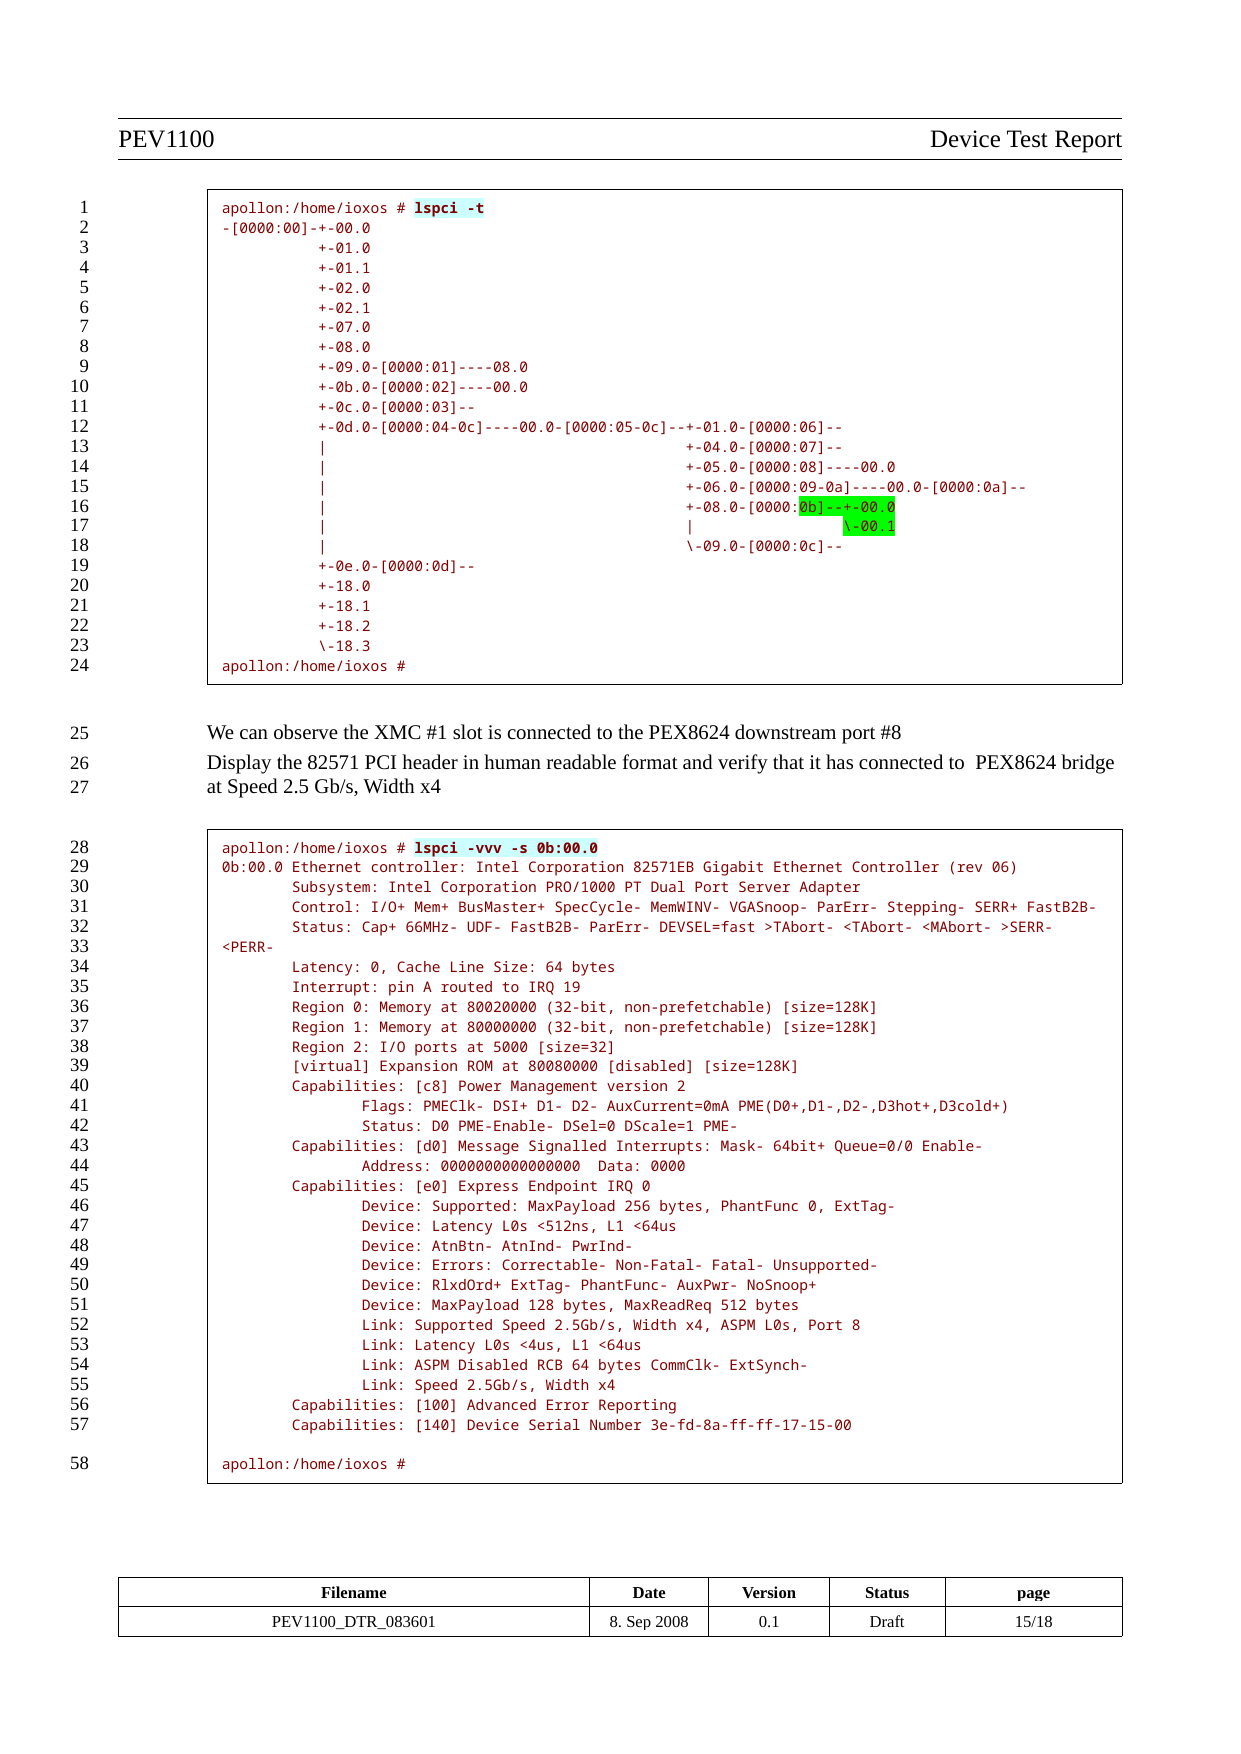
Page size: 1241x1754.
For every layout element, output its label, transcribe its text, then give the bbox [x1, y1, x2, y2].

text Display the 82571 PCI header in human readable format and verify that it has connected to PEX8624 bridge at Speed 2.5 Gb/s, Width x4 [207, 750, 1122, 798]
text Latency: 0, Cache Line Size: 64 bytes [208, 948, 1122, 968]
text +-0b.0-[0000:02]----00.0 [208, 368, 1122, 388]
text Device: Supported: MaxPayload 256 bytes, PhantFunc 0, ExtTag- [208, 1187, 1122, 1206]
text | +-04.0-[0000:07]-- [208, 428, 1122, 448]
text +-18.1 [208, 587, 1122, 607]
text +-18.0 [208, 567, 1122, 587]
text | +-05.0-[0000:08]----00.0 [208, 448, 1122, 467]
text +-0c.0-[0000:03]-- [208, 388, 1122, 408]
text | | \-00.1 [208, 507, 1122, 527]
text Link: ASPM Disabled RCB 64 bytes CommClk- ExtSynch- [208, 1346, 1122, 1366]
text +-0d.0-[0000:04-0c]----00.0-[0000:05-0c]--+-01.0-[0000:06]-- [208, 408, 1122, 428]
text Status: D0 PME-Enable- DSel=0 DScale=1 PME- [208, 1107, 1122, 1127]
text 0b:00.0 Ethernet controller: Intel Corporation 82571EB Gigabit Ethernet Controller (rev 06) [208, 848, 1122, 868]
text Device: AtnBtn- AtnInd- PwrInd- [208, 1226, 1122, 1246]
text +-09.0-[0000:01]----08.0 [208, 348, 1122, 368]
text Capabilities: [140] Device Serial Number 3e-fd-8a-ff-ff-17-15-00 [208, 1405, 1122, 1434]
text Capabilities: [100] Advanced Error Reporting [208, 1386, 1122, 1405]
text Address: 0000000000000000 Data: 0000 [208, 1147, 1122, 1167]
text +-01.0 [208, 229, 1122, 249]
text Link: Speed 2.5Gb/s, Width x4 [208, 1366, 1122, 1386]
text Capabilities: [d0] Message Signalled Interrupts: Mask- 64bit+ Queue=0/0 Enable- [208, 1127, 1122, 1147]
text +-02.0 [208, 268, 1122, 288]
text Device: RlxdOrd+ ExtTag- PhantFunc- AuxPwr- NoSnoop+ [208, 1266, 1122, 1286]
text apollon:/home/ioxos # [208, 647, 1122, 684]
text +-08.0 [208, 328, 1122, 348]
text | \-09.0-[0000:0c]-- [208, 527, 1122, 547]
text Interrupt: pin A routed to IRQ 19 [208, 968, 1122, 988]
text Flags: PMEClk- DSI+ D1- D2- AuxCurrent=0mA PME(D0+,D1-,D2-,D3hot+,D3cold+) [208, 1087, 1122, 1107]
text +-02.1 [208, 288, 1122, 308]
text +-01.1 [208, 249, 1122, 268]
text apollon:/home/ioxos # [208, 1445, 1122, 1483]
text Capabilities: [e0] Express Endpoint IRQ 0 [208, 1167, 1122, 1187]
text Link: Latency L0s <4us, L1 <64us [208, 1326, 1122, 1346]
text Status: Cap+ 66MHz- UDF- FastB2B- ParErr- DEVSEL=fast >TAbort- <TAbort- <MAbort- >SERR- <PERR- [208, 908, 1122, 948]
text +-0e.0-[0000:0d]-- [208, 547, 1122, 567]
text Device: MaxPayload 128 bytes, MaxReadReq 512 bytes [208, 1286, 1122, 1306]
text [virtual] Expansion ROM at 80080000 [disabled] [size=128K] [208, 1047, 1122, 1067]
text | +-08.0-[0000:0b]--+-00.0 [208, 487, 1122, 507]
text apollon:/home/ioxos # lspci -t [208, 190, 1122, 209]
text Device: Latency L0s <512ns, L1 <64us [208, 1206, 1122, 1226]
text Region 0: Memory at 80020000 (32-bit, non-prefetchable) [size=128K] [208, 988, 1122, 1007]
text We can observe the XMC #1 slot is connected to the PEX8624 downstream port #8 [207, 720, 1122, 744]
text Subsystem: Intel Corporation PRO/1000 PT Dual Port Server Adapter [208, 868, 1122, 888]
text +-07.0 [208, 308, 1122, 328]
text Capabilities: [c8] Power Management version 2 [208, 1067, 1122, 1087]
text Region 1: Memory at 80000000 (32-bit, non-prefetchable) [size=128K] [208, 1007, 1122, 1027]
text \-18.3 [208, 627, 1122, 647]
text Region 2: I/O ports at 5000 [size=32] [208, 1027, 1122, 1047]
text -[0000:00]-+-00.0 [208, 209, 1122, 229]
text +-18.2 [208, 607, 1122, 627]
text Control: I/O+ Mem+ BusMaster+ SpecCycle- MemWINV- VGASnoop- ParErr- Stepping- SERR+ FastB2B- [208, 888, 1122, 908]
text apollon:/home/ioxos # lspci -vvv -s 0b:00.0 [208, 830, 1122, 848]
text Link: Supported Speed 2.5Gb/s, Width x4, ASPM L0s, Port 8 [208, 1306, 1122, 1326]
text Device: Errors: Correctable- Non-Fatal- Fatal- Unsupported- [208, 1246, 1122, 1266]
text | +-06.0-[0000:09-0a]----00.0-[0000:0a]-- [208, 467, 1122, 487]
